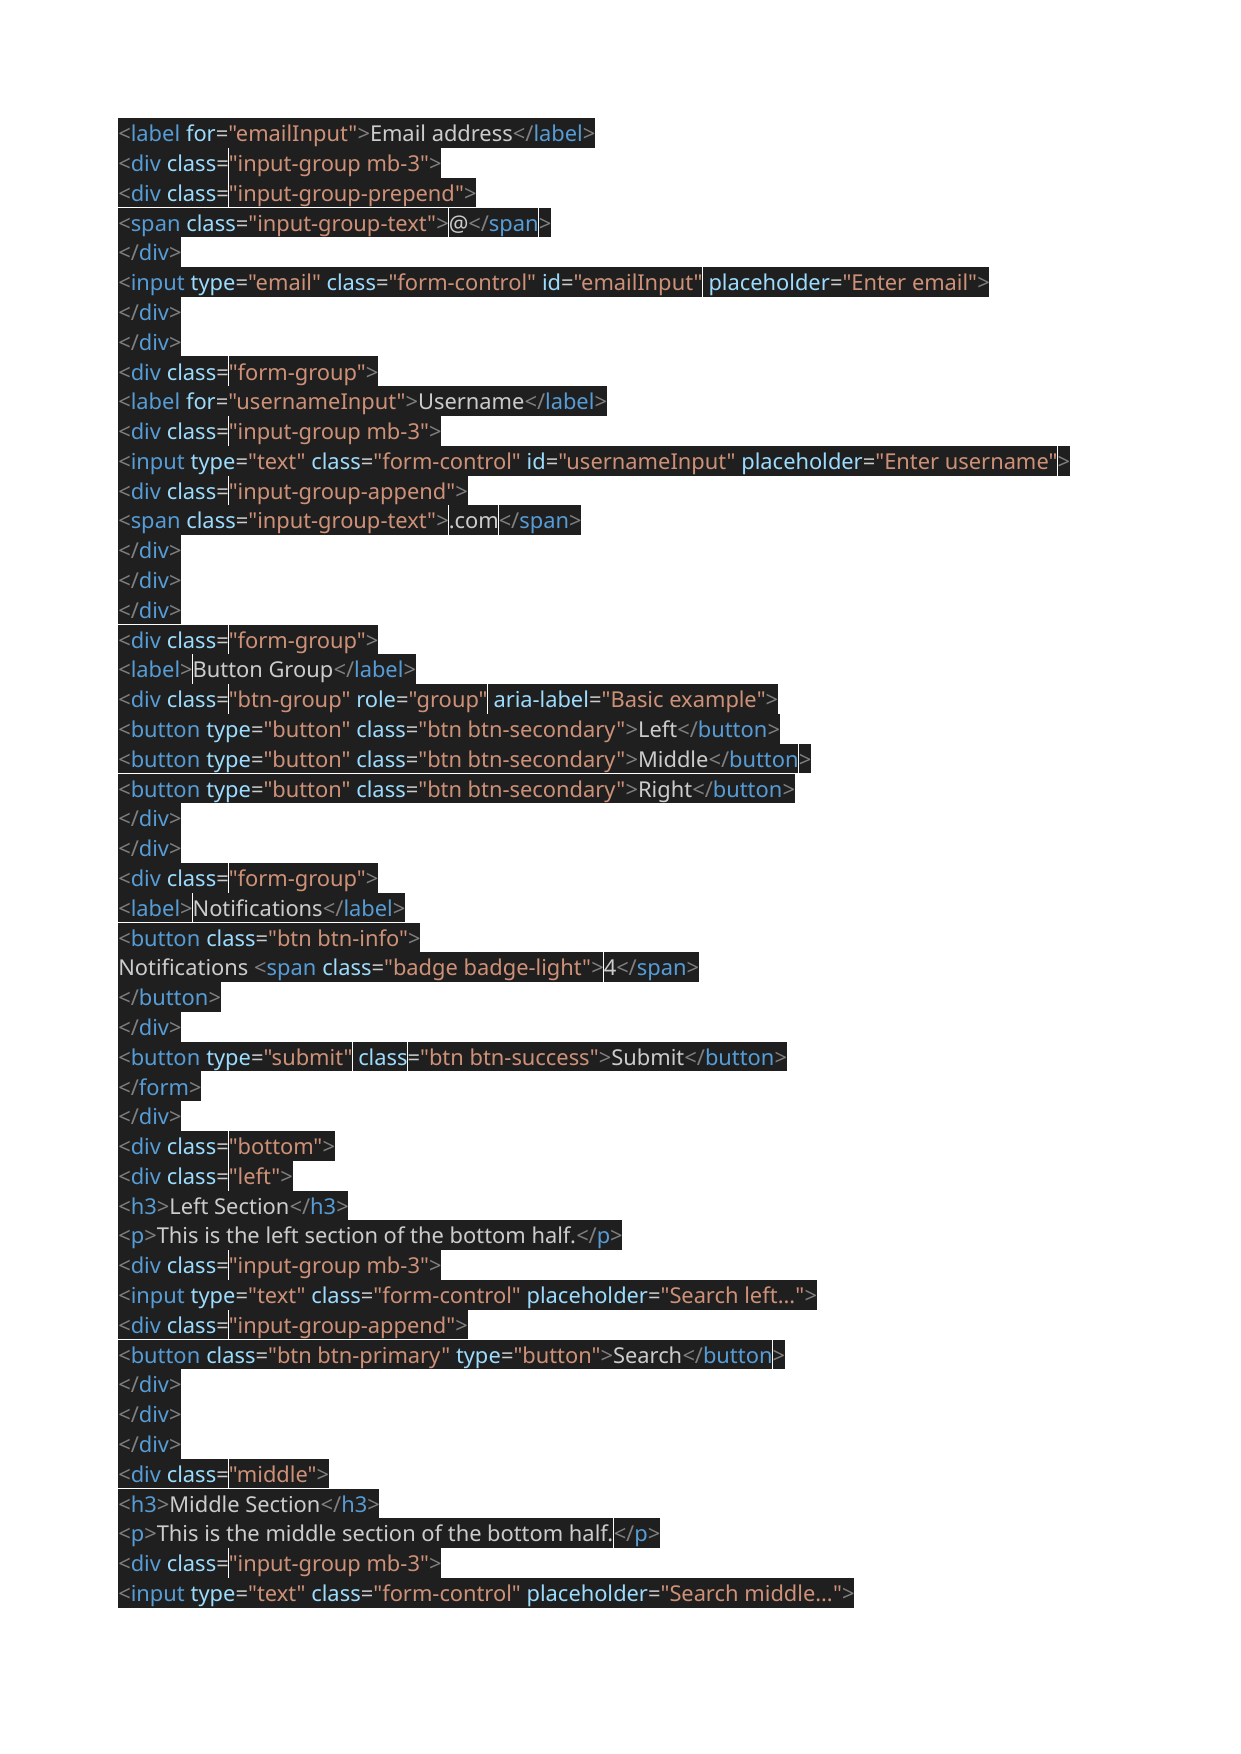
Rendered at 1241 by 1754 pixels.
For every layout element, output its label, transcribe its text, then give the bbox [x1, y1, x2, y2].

text <div class="input-group-append"> [118, 476, 1122, 505]
text </div> [118, 595, 1122, 624]
text Notifications <span class="badge badge-light">4</span> [118, 952, 1122, 982]
text <button class="btn btn-info"> [118, 922, 1122, 952]
text <div class="bottom"> [118, 1131, 1122, 1161]
text <label>Button Group</label> [118, 654, 1122, 684]
text <div class="middle"> [118, 1459, 1122, 1488]
text </div> [118, 833, 1122, 863]
text <input type="text" class="form-control" placeholder="Search middle..."> [118, 1578, 1122, 1608]
text </div> [118, 297, 1122, 327]
text </div> [118, 535, 1122, 565]
text <div class="left"> [118, 1161, 1122, 1191]
text <button class="btn btn-primary" type="button">Search</button> [118, 1339, 1122, 1369]
text </div> [118, 1012, 1122, 1042]
text <p>This is the middle section of the bottom half.</p> [118, 1518, 1122, 1548]
text <p>This is the left section of the bottom half.</p> [118, 1220, 1122, 1250]
text <h3>Middle Section</h3> [118, 1488, 1122, 1518]
text </div> [118, 237, 1122, 267]
text <button type="button" class="btn btn-secondary">Middle</button> [118, 744, 1122, 773]
text </form> [118, 1071, 1122, 1101]
text <div class="input-group-append"> [118, 1310, 1122, 1339]
text <span class="input-group-text">.com</span> [118, 505, 1122, 535]
text <div class="btn-group" role="group" aria-label="Basic example"> [118, 684, 1122, 714]
text <div class="form-group"> [118, 863, 1122, 893]
text <span class="input-group-text">@</span> [118, 207, 1122, 237]
text <div class="input-group mb-3"> [118, 416, 1122, 446]
text <label for="usernameInput">Username</label> [118, 386, 1122, 416]
text </div> [118, 1429, 1122, 1459]
text <label for="emailInput">Email address</label> [118, 118, 1122, 148]
text </div> [118, 1399, 1122, 1429]
text <label>Notifications</label> [118, 893, 1122, 922]
text <button type="button" class="btn btn-secondary">Left</button> [118, 714, 1122, 744]
text <div class="form-group"> [118, 356, 1122, 386]
text <button type="button" class="btn btn-secondary">Right</button> [118, 773, 1122, 803]
text <input type="email" class="form-control" id="emailInput" placeholder="Enter email"> [118, 267, 1122, 297]
text <input type="text" class="form-control" placeholder="Search left..."> [118, 1280, 1122, 1310]
text </div> [118, 803, 1122, 833]
text <input type="text" class="form-control" id="usernameInput" placeholder="Enter username"> [118, 446, 1122, 476]
text </div> [118, 327, 1122, 356]
text </div> [118, 565, 1122, 595]
text <div class="input-group mb-3"> [118, 1250, 1122, 1280]
text <div class="input-group mb-3"> [118, 1548, 1122, 1578]
text <div class="form-group"> [118, 624, 1122, 654]
text <div class="input-group-prepend"> [118, 178, 1122, 207]
text <button type="submit" class="btn btn-success">Submit</button> [118, 1042, 1122, 1071]
text </div> [118, 1369, 1122, 1399]
text </button> [118, 982, 1122, 1012]
text </div> [118, 1101, 1122, 1131]
text <div class="input-group mb-3"> [118, 148, 1122, 178]
text <h3>Left Section</h3> [118, 1191, 1122, 1220]
